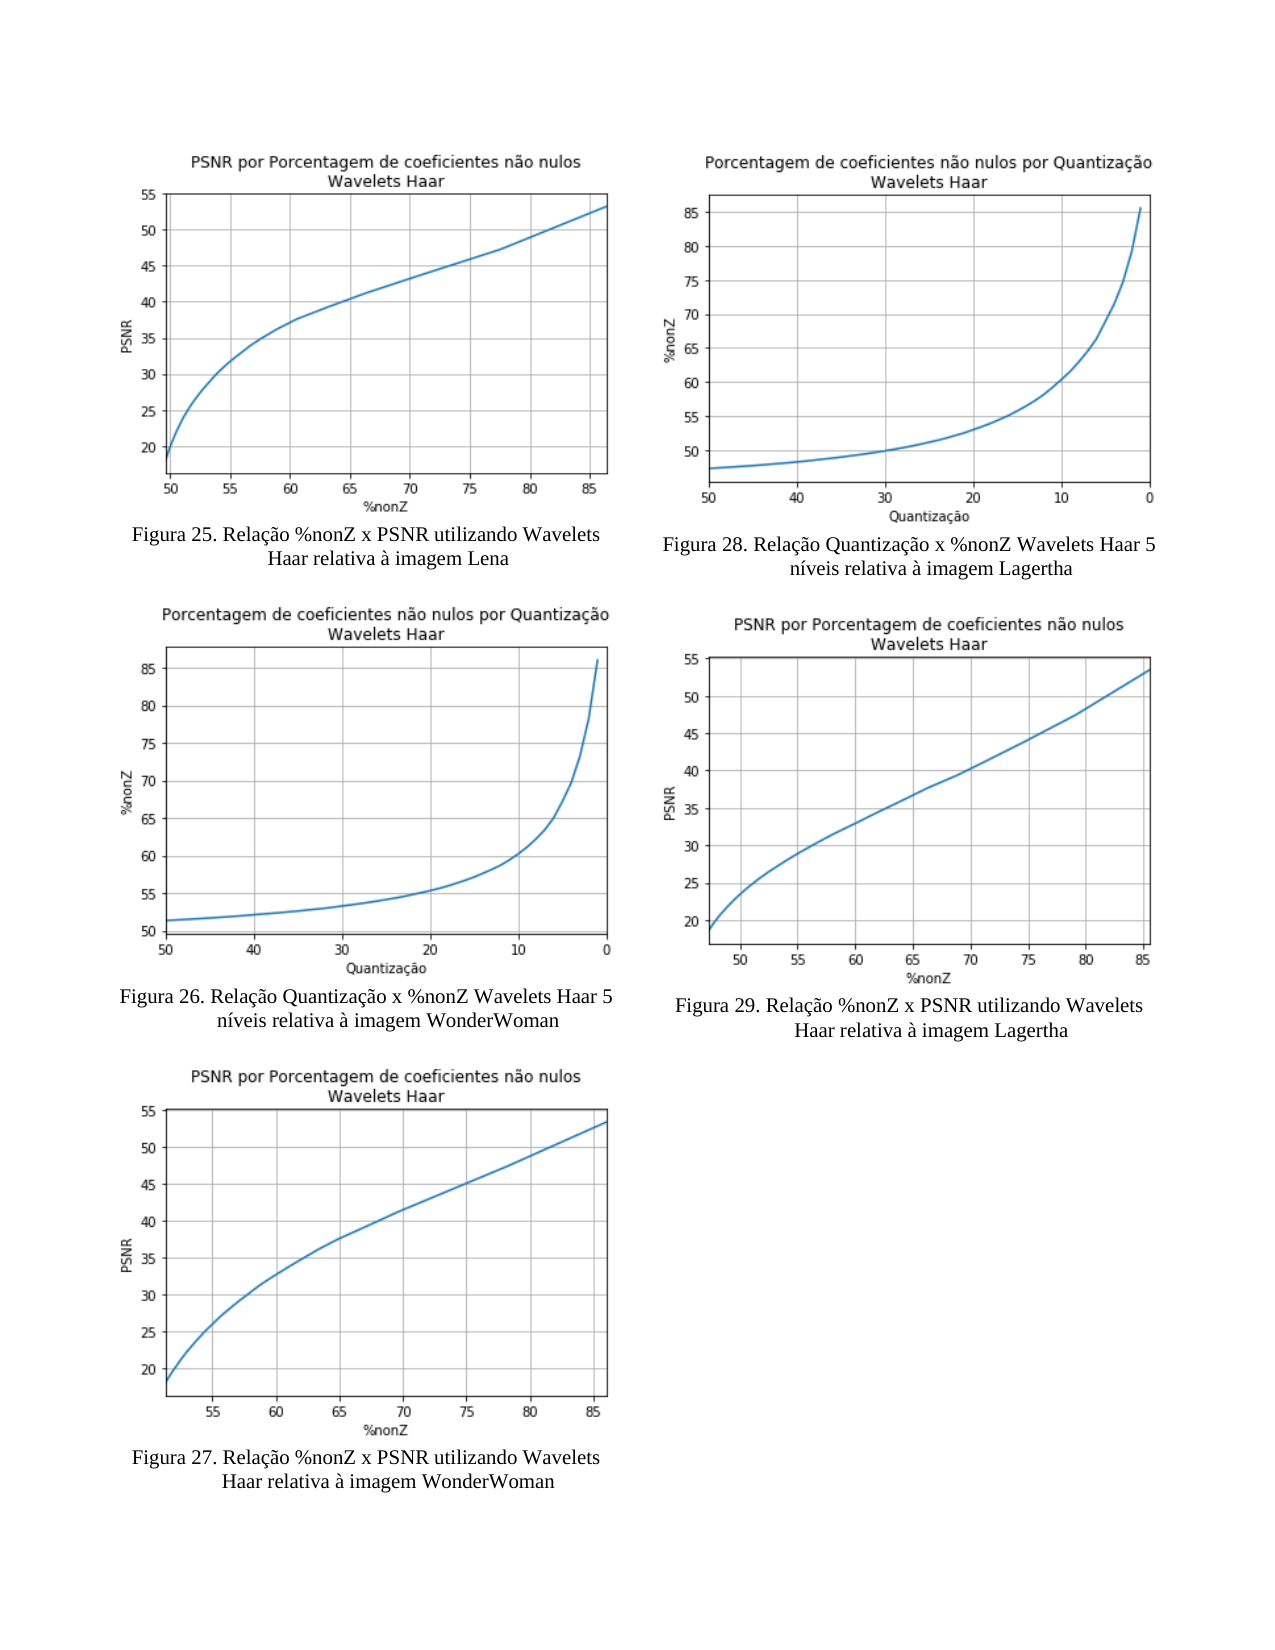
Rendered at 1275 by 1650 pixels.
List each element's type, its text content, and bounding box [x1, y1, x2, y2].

picture [655, 147, 1163, 532]
text Figura 26. Relação Quantização x %nonZ Wavelets Haar 5 níveis relativa à imagem WonderWoman [112, 984, 619, 1032]
picture [112, 1060, 620, 1446]
text Figura 28. Relação Quantização x %nonZ Wavelets Haar 5 níveis relativa à imagem Lagertha [656, 532, 1162, 580]
picture [655, 608, 1163, 994]
picture [112, 598, 620, 984]
text Figura 29. Relação %nonZ x PSNR utilizando Wavelets Haar relativa à imagem Lagertha [656, 994, 1162, 1042]
picture [112, 147, 620, 522]
text Figura 25. Relação %nonZ x PSNR utilizando Wavelets Haar relativa à imagem Lena [112, 522, 619, 570]
text Figura 27. Relação %nonZ x PSNR utilizando Wavelets Haar relativa à imagem WonderWoman [112, 1446, 619, 1493]
